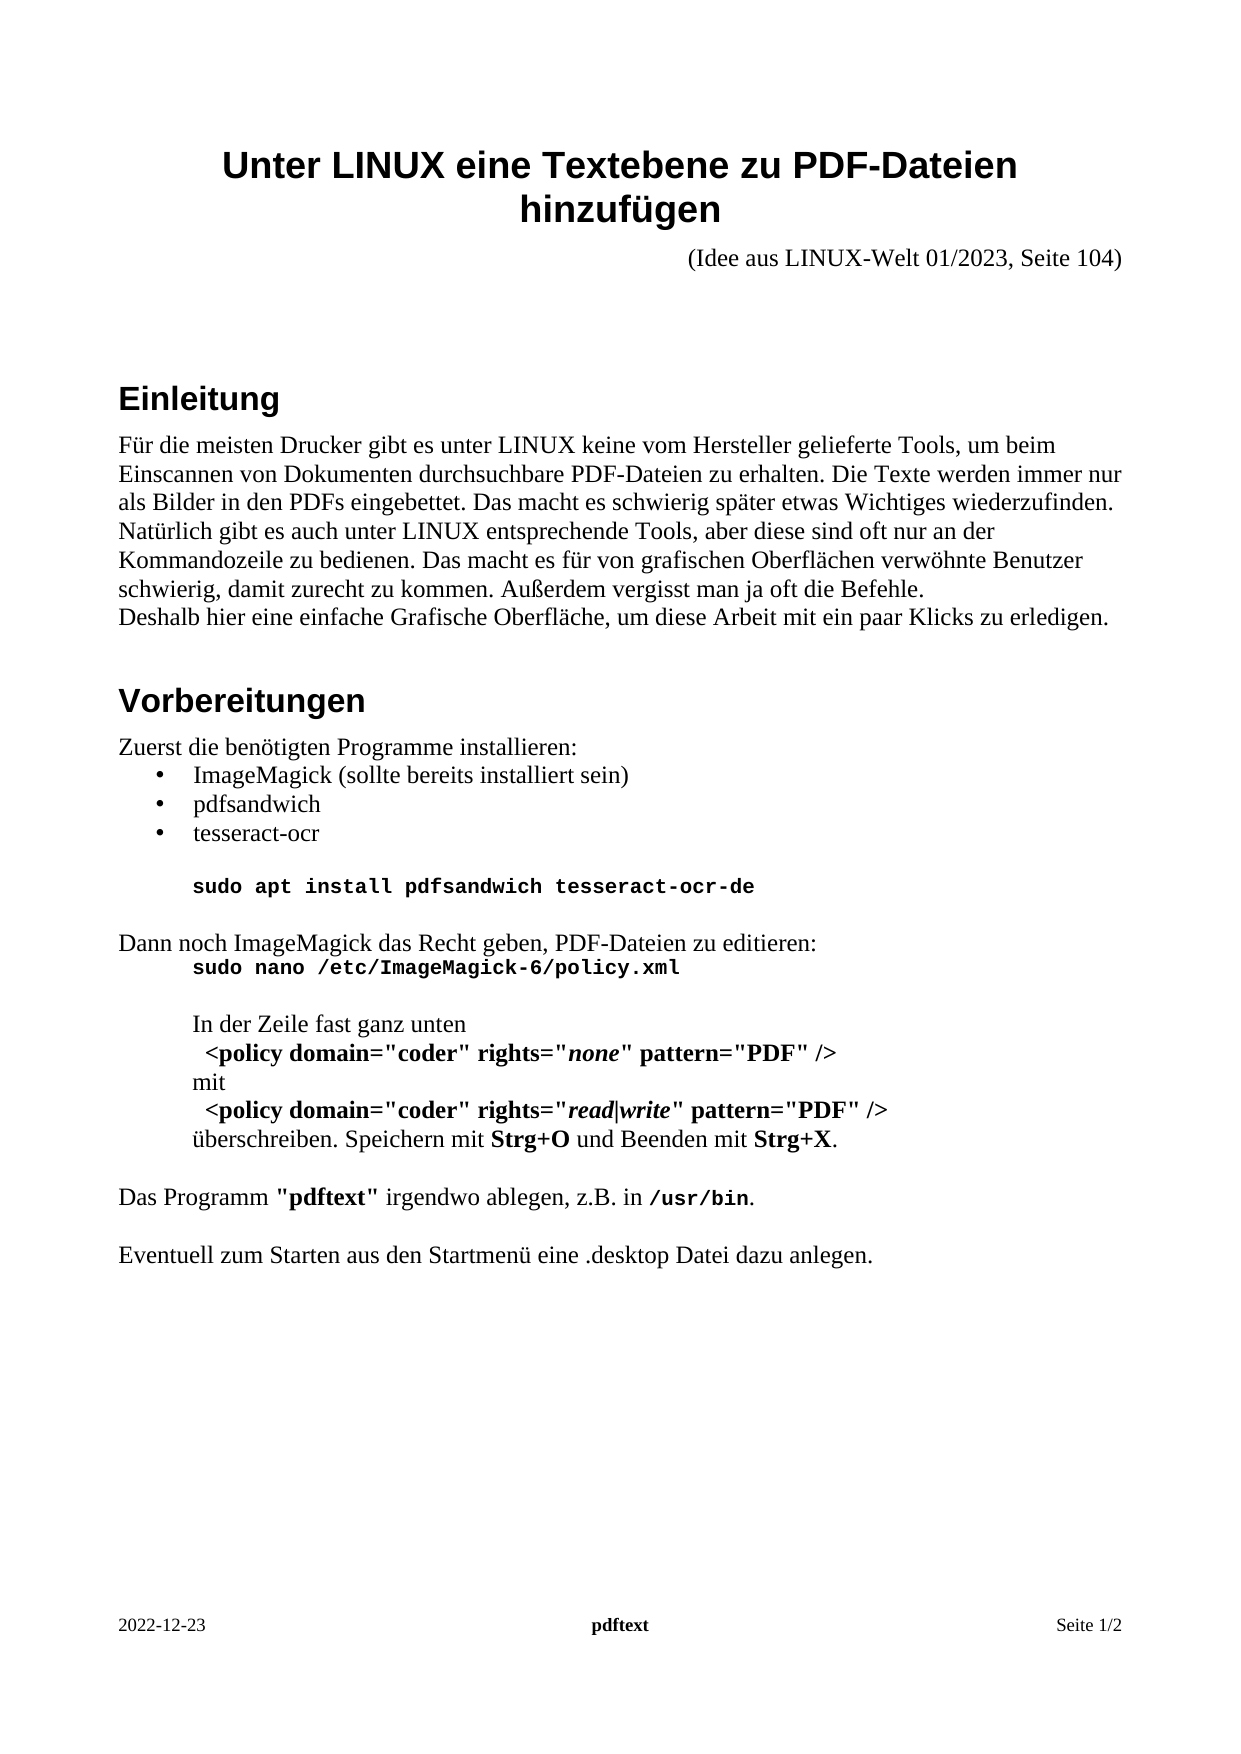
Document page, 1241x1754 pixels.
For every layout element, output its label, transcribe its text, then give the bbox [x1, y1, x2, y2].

text Deshalb hier eine einfache Grafische Oberfläche, um diese Arbeit mit ein paar Klicks zu erledigen. [118, 602, 1122, 631]
list pdfsandwich [156, 789, 1122, 818]
text überschreiben. Speichern mit Strg+O und Beenden mit Strg+X. [118, 1124, 1122, 1153]
subtitle Vorbereitungen [118, 681, 1122, 719]
text Für die meisten Drucker gibt es unter LINUX keine vom Hersteller gelieferte Tools, um beim Einscannen von Dokumenten durchsuchbare PDF-Dateien zu erhalten. Die Texte werden immer nur als Bilder in den PDFs eingebettet. Das macht es schwierig später etwas Wichtiges wiederzufinden. [118, 430, 1122, 516]
text Das Programm "pdftext" irgendwo ablegen, z.B. in /usr/bin. [118, 1182, 1122, 1211]
text <policy domain="coder" rights="read|write" pattern="PDF" /> [118, 1095, 1122, 1124]
text Dann noch ImageMagick das Recht geben, PDF-Dateien zu editieren: [118, 928, 1122, 957]
text In der Zeile fast ganz unten [118, 1009, 1122, 1038]
text (Idee aus LINUX-Welt 01/2023, Seite 104) [118, 243, 1122, 272]
subtitle Unter LINUX eine Textebene zu PDF-Dateien hinzufügen [118, 143, 1122, 230]
text <policy domain="coder" rights="none" pattern="PDF" /> [118, 1038, 1122, 1067]
text Eventuell zum Starten aus den Startmenü eine .desktop Datei dazu anlegen. [118, 1240, 1122, 1269]
text Zuerst die benötigten Programme installieren: [118, 732, 1122, 761]
text mit [118, 1067, 1122, 1095]
list tesseract-ocr [156, 818, 1122, 847]
list ImageMagick (sollte bereits installiert sein) [156, 761, 1122, 789]
text sudo nano /etc/ImageMagick-6/policy.xml [118, 957, 1122, 980]
text sudo apt install pdfsandwich tesseract-ocr-de [118, 876, 1122, 899]
text Natürlich gibt es auch unter LINUX entsprechende Tools, aber diese sind oft nur an der Kommandozeile zu bedienen. Das macht es für von grafischen Oberflächen verwöhnte Benutzer schwierig, damit zurecht zu kommen. Außerdem vergisst man ja oft die Befehle. [118, 516, 1122, 602]
subtitle Einleitung [118, 379, 1122, 417]
